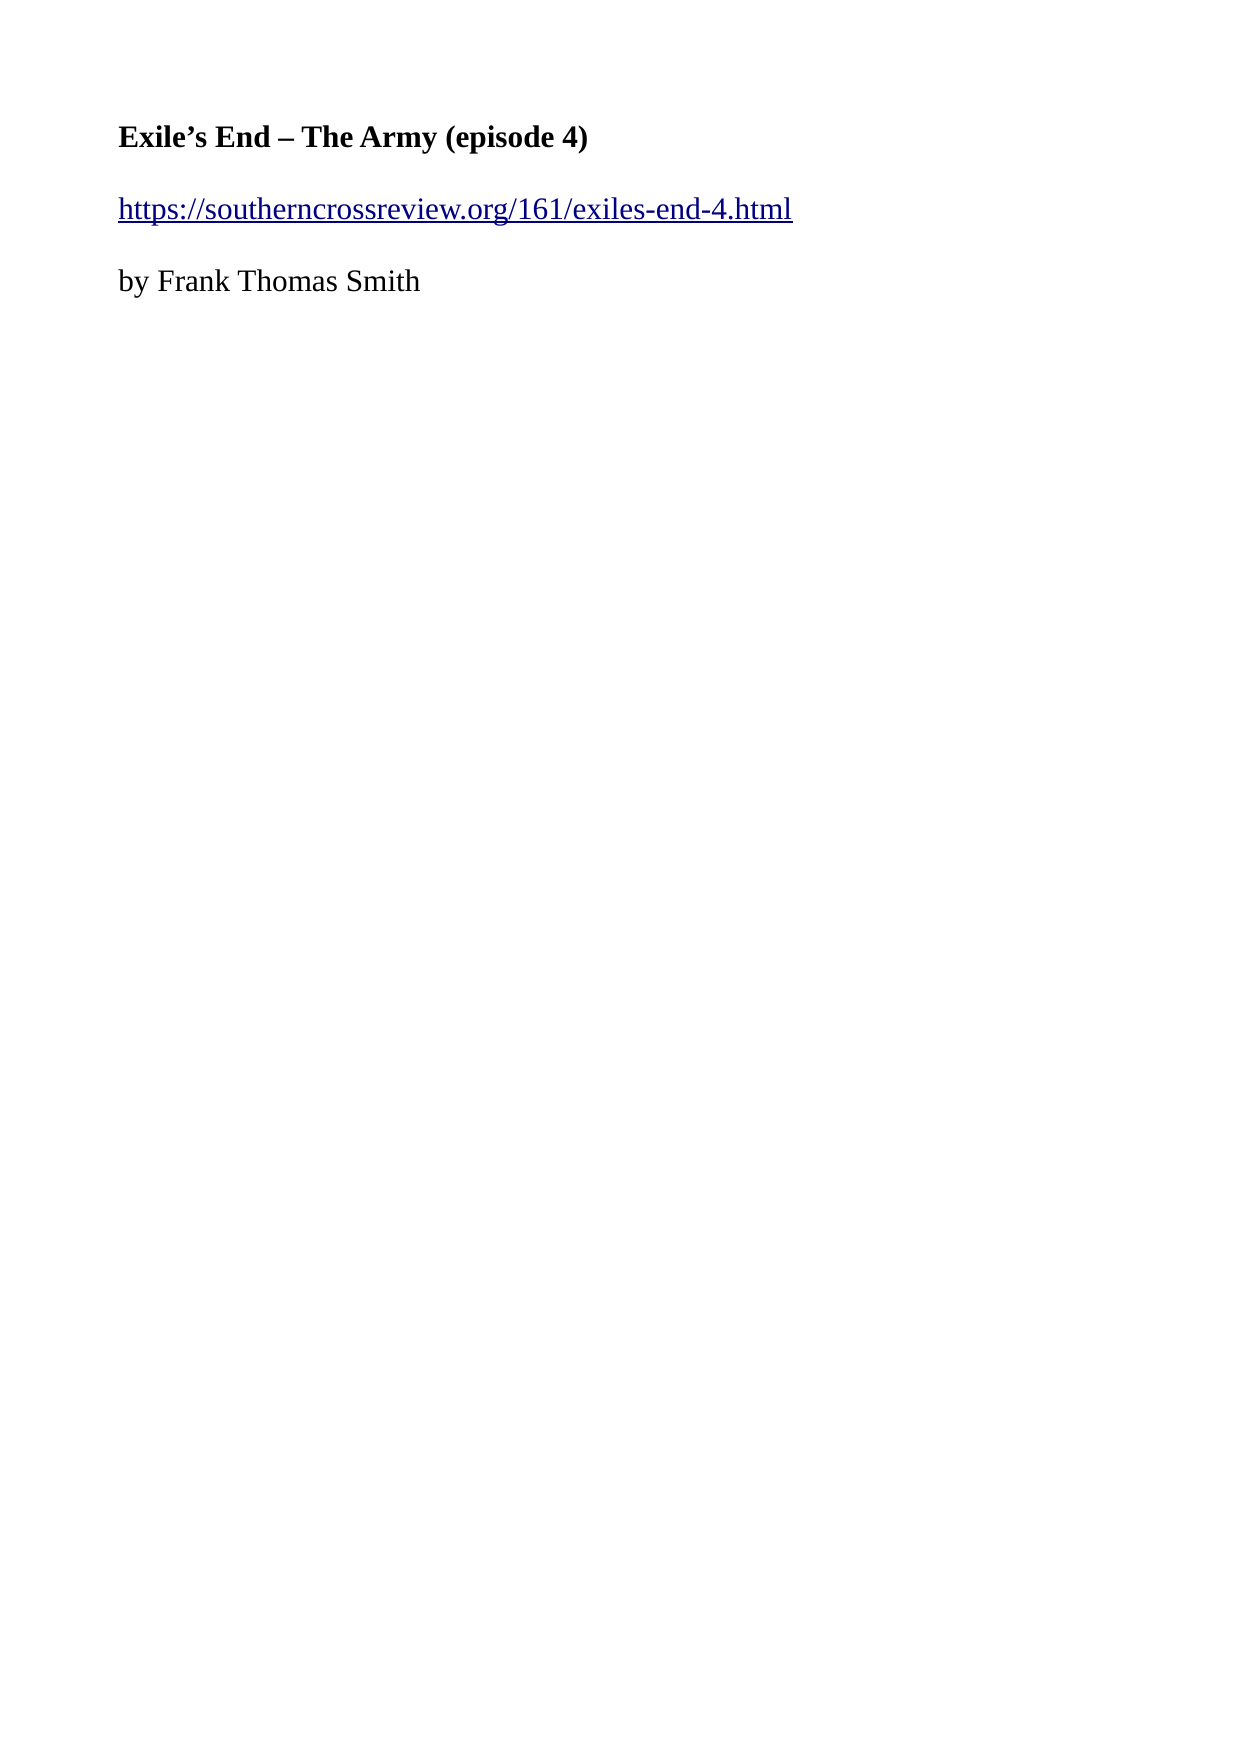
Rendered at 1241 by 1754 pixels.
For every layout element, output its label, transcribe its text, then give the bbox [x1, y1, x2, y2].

text Exile’s End – The Army (episode 4) [118, 118, 1122, 154]
text by Frank Thomas Smith [118, 262, 1122, 298]
text https://southerncrossreview.org/161/exiles-end-4.html [118, 190, 1122, 226]
